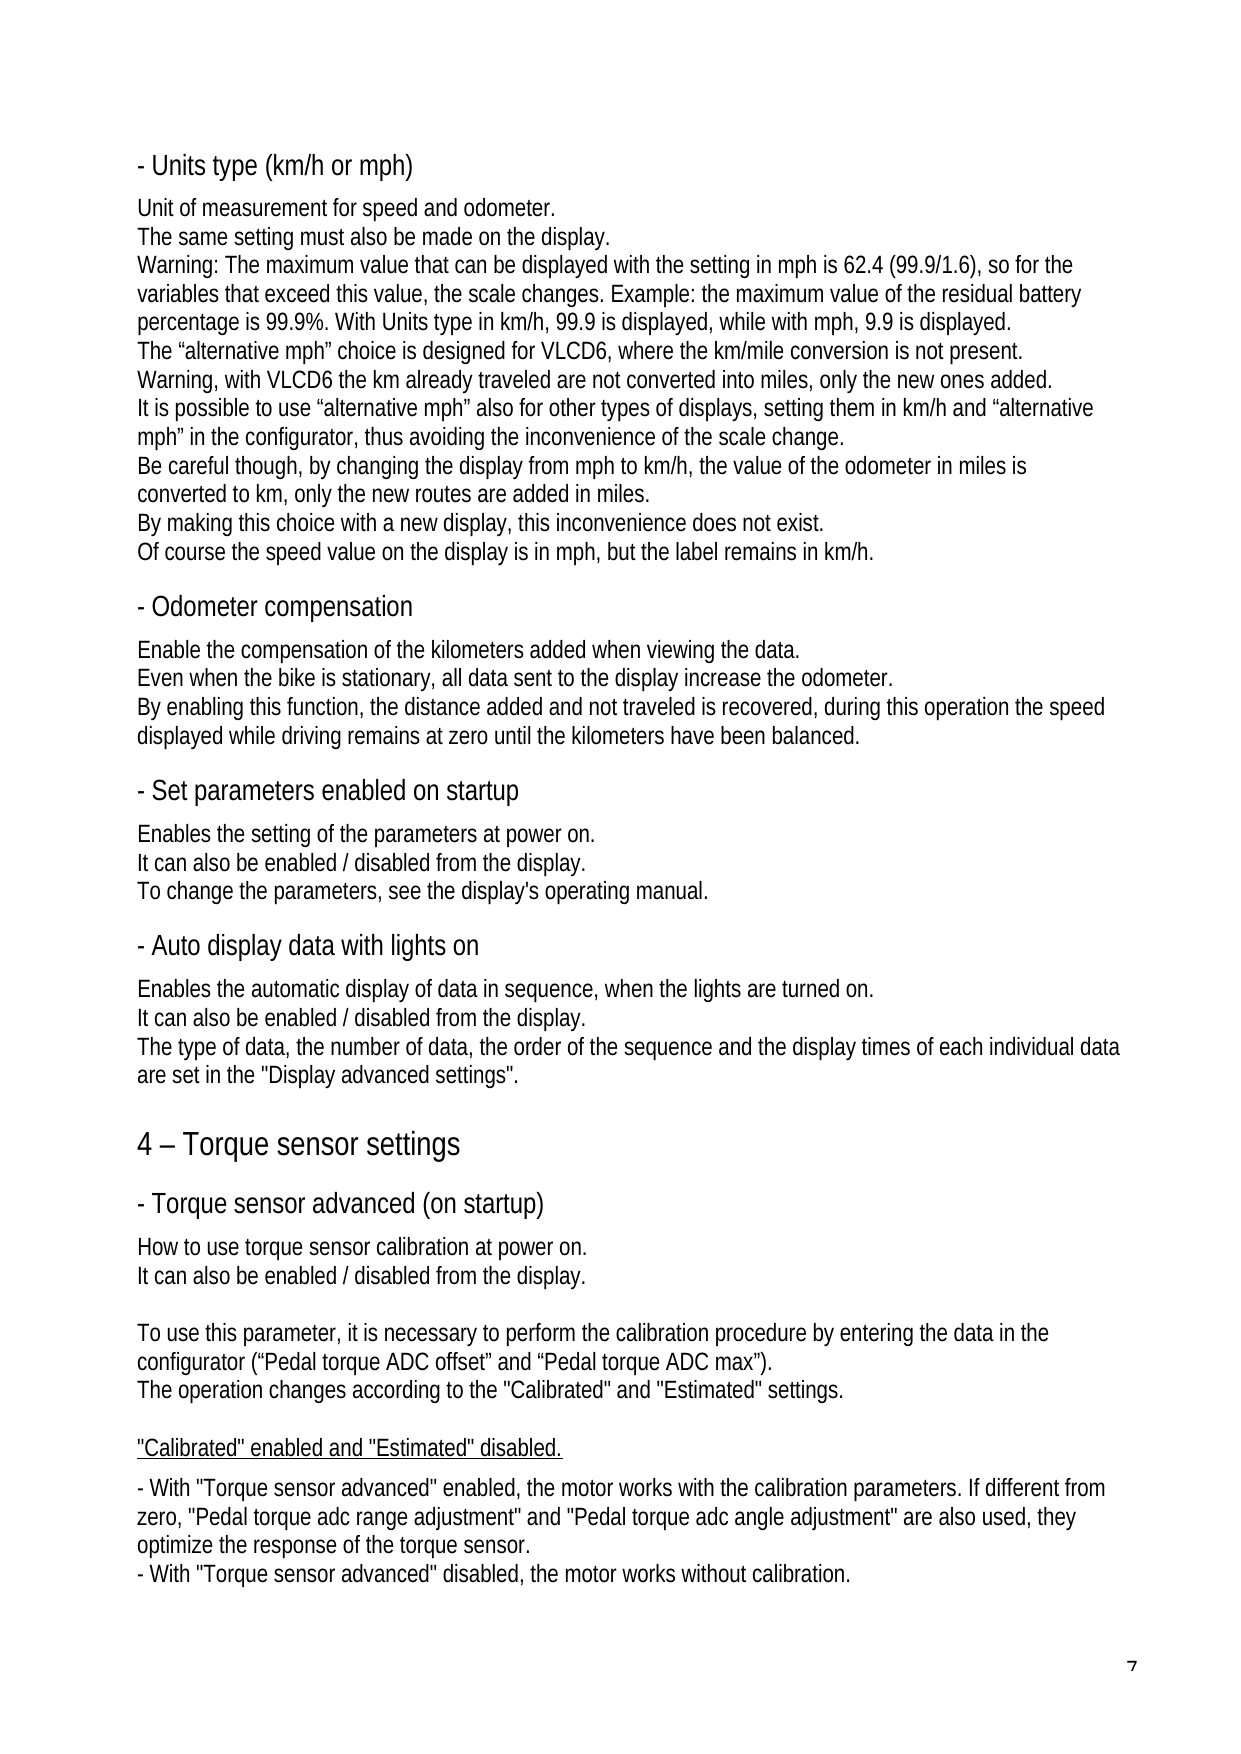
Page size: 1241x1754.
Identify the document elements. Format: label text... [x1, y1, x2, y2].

text Enables the automatic display of data in sequence, when the lights are turned on. [137, 974, 1122, 1003]
text - Torque sensor advanced (on startup) [137, 1186, 1122, 1220]
text It can also be enabled / disabled from the display. [137, 1261, 1122, 1289]
text How to use torque sensor calibration at power on. [137, 1232, 1122, 1261]
text It is possible to use “alternative mph” also for other types of displays, setting them in km/h and “alternative mph” in the configurator, thus avoiding the inconvenience of the scale change. [137, 393, 1122, 451]
subtitle It can also be enabled / disabled from the display. [137, 848, 1122, 876]
text The operation changes according to the "Calibrated" and "Estimated" settings. [137, 1376, 1122, 1404]
text It can also be enabled / disabled from the display. [137, 1003, 1122, 1032]
text Warning, with VLCD6 the km already traveled are not converted into miles, only the new ones added. [137, 365, 1122, 393]
text Be careful though, by changing the display from mph to km/h, the value of the odometer in miles is converted to km, only the new routes are added in miles. [137, 451, 1122, 508]
text - Auto display data with lights on [137, 928, 1122, 962]
text - Odometer compensation [137, 589, 1122, 622]
text Of course the speed value on the display is in mph, but the label remains in km/h. [137, 537, 1122, 565]
text Even when the bike is stationary, all data sent to the display increase the odometer. [137, 663, 1122, 692]
subtitle 4 – Torque sensor settings [137, 1124, 1122, 1163]
text Warning: The maximum value that can be displayed with the setting in mph is 62.4 (99.9/1.6), so for the variables that exceed this value, the scale changes. Example: the maximum value of the residual battery percentage is 99.9%. With Units type in km/h, 99.9 is displayed, while with mph, 9.9 is displayed. [137, 250, 1122, 336]
text Enable the compensation of the kilometers added when viewing the data. [137, 635, 1122, 663]
text By enabling this function, the distance added and not traveled is recovered, during this operation the speed displayed while driving remains at zero until the kilometers have been balanced. [137, 692, 1122, 749]
text The “alternative mph” choice is designed for VLCD6, where the km/mile conversion is not present. [137, 336, 1122, 365]
text - With "Torque sensor advanced" disabled, the motor works without calibration. [137, 1559, 1122, 1588]
text To use this parameter, it is necessary to perform the calibration procedure by entering the data in the configurator (“Pedal torque ADC offset” and “Pedal torque ADC max”). [137, 1318, 1122, 1376]
text "Calibrated" enabled and "Estimated" disabled. [137, 1433, 1122, 1461]
text - Units type (km/h or mph) [137, 148, 1122, 181]
text - Set parameters enabled on startup [137, 773, 1122, 806]
subtitle To change the parameters, see the display's operating manual. [137, 876, 1122, 905]
text By making this choice with a new display, this inconvenience does not exist. [137, 508, 1122, 537]
text The same setting must also be made on the display. [137, 221, 1122, 250]
subtitle The type of data, the number of data, the order of the sequence and the display times of each individual data are set in the "Display advanced settings". [137, 1032, 1122, 1089]
text Enables the setting of the parameters at power on. [137, 819, 1122, 848]
text Unit of measurement for speed and odometer. [137, 193, 1122, 221]
text - With "Torque sensor advanced" enabled, the motor works with the calibration parameters. If different from zero, "Pedal torque adc range adjustment" and "Pedal torque adc angle adjustment" are also used, they optimize the response of the torque sensor. [137, 1473, 1122, 1559]
